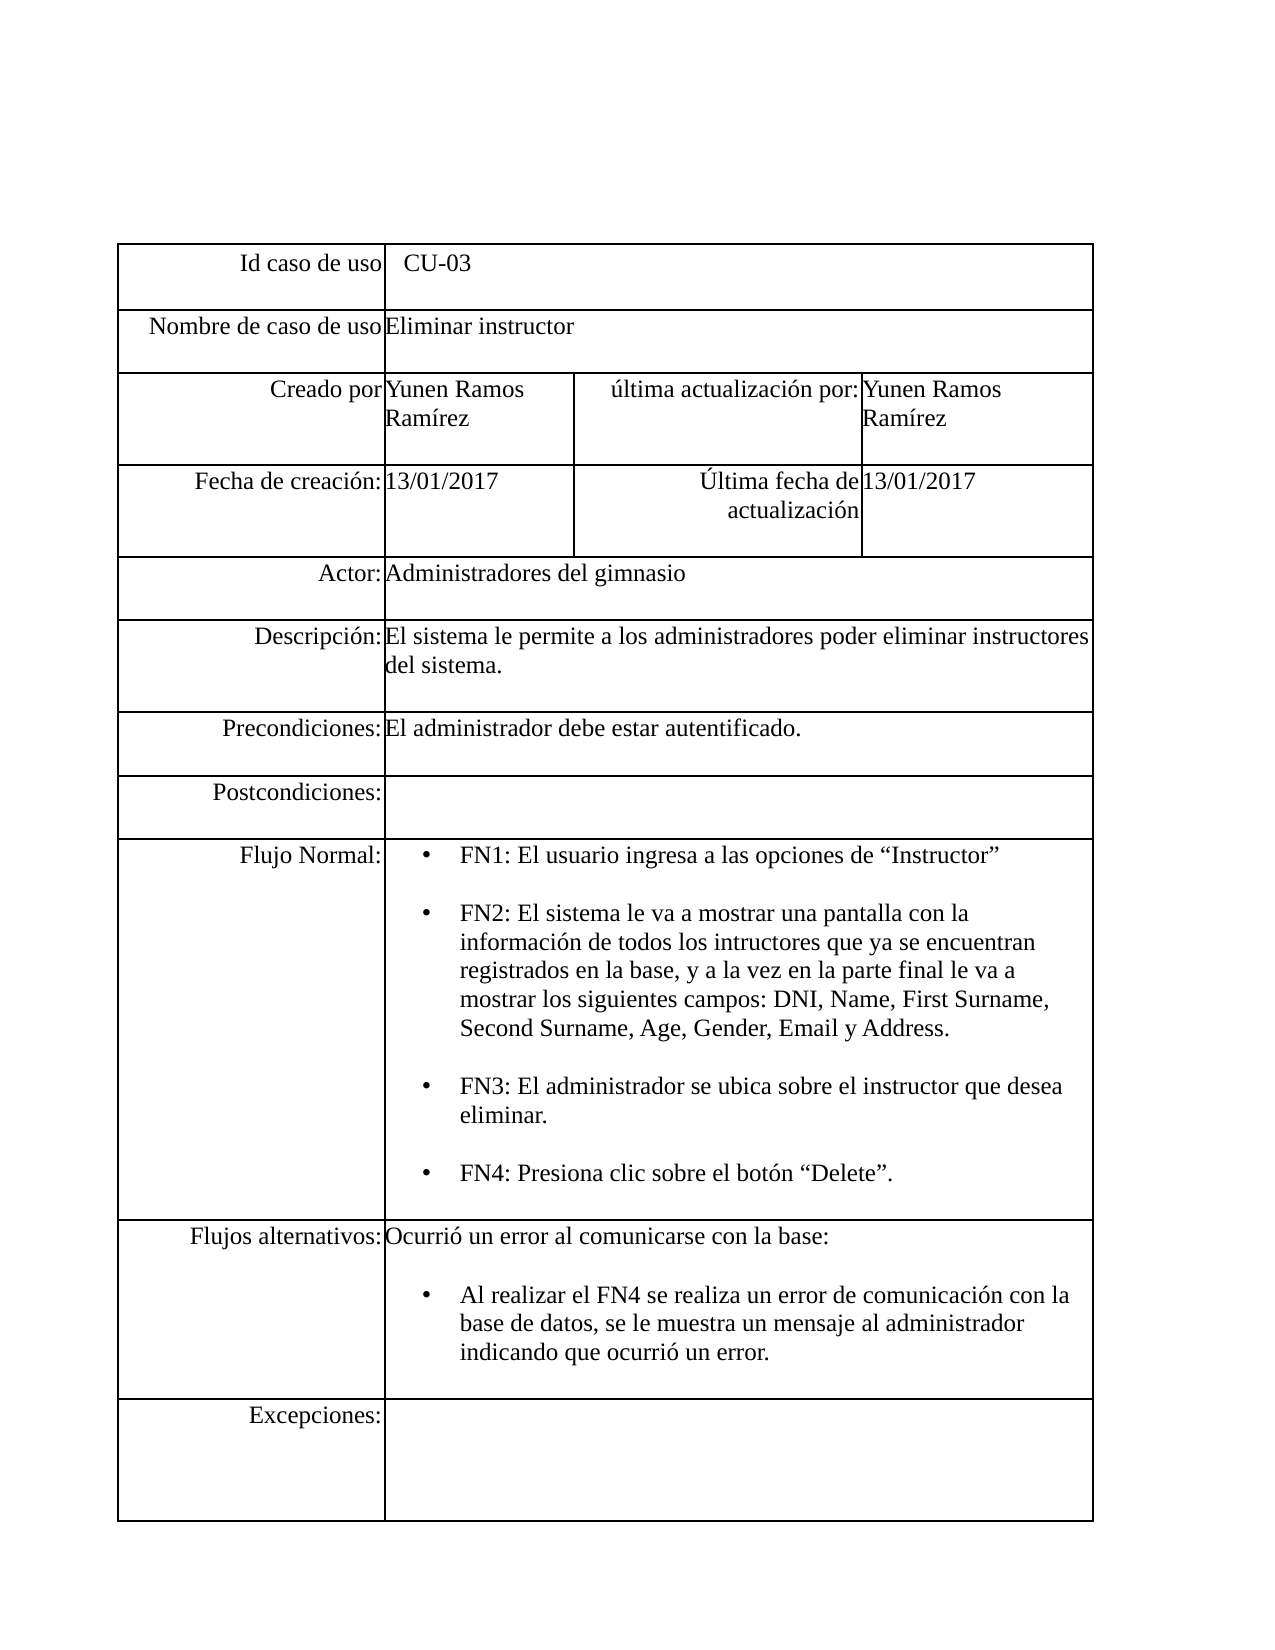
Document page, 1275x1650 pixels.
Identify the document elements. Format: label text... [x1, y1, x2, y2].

table_cell FN1: El usuario ingresa a las opciones de “Instructor” FN2: El sistema le va a mostrar una pantalla con la información de todos los intructores que ya se encuentran registrados en la base, y a la vez en la parte final le va a mostrar los siguientes campos: DNI, Name, First Surname, Second Surname, Age, Gender, Email y Address. FN3: El administrador se ubica sobre el instructor que desea eliminar. FN4: Presiona clic sobre el botón “Delete”. [386, 840, 1092, 1219]
table_cell Flujos alternativos: [119, 1221, 384, 1398]
table_cell Nombre de caso de uso [119, 311, 384, 372]
table_cell Precondiciones: [119, 713, 384, 774]
table_cell Fecha de creación: [119, 466, 384, 556]
table_cell Descripción: [119, 621, 384, 711]
table_cell Eliminar instructor [386, 311, 1092, 372]
table_cell Administradores del gimnasio [386, 558, 1092, 619]
table_cell Postcondiciones: [119, 777, 384, 838]
table_cell Excepciones: [119, 1400, 384, 1520]
table_cell 13/01/2017 [386, 466, 573, 556]
table_cell El administrador debe estar autentificado. [386, 713, 1092, 774]
table_cell Ocurrió un error al comunicarse con la base: Al realizar el FN4 se realiza un error de comunicación con la base de datos, se le muestra un mensaje al administrador indicando que ocurrió un error. [386, 1221, 1092, 1398]
table_cell Yunen Ramos Ramírez [386, 374, 573, 464]
table_header Id caso de uso [119, 245, 384, 309]
table_cell Última fecha de actualización [575, 466, 861, 556]
table_cell [386, 1400, 1092, 1520]
table_cell última actualización por: [575, 374, 861, 464]
table_header CU-03 [386, 245, 1092, 309]
table_cell El sistema le permite a los administradores poder eliminar instructores del sistema. [386, 621, 1092, 711]
table_cell 13/01/2017 [863, 466, 1092, 556]
table_cell Flujo Normal: [119, 840, 384, 1219]
table_cell Creado por [119, 374, 384, 464]
table_cell [386, 777, 1092, 838]
table_cell Yunen Ramos Ramírez [863, 374, 1092, 464]
table_cell Actor: [119, 558, 384, 619]
